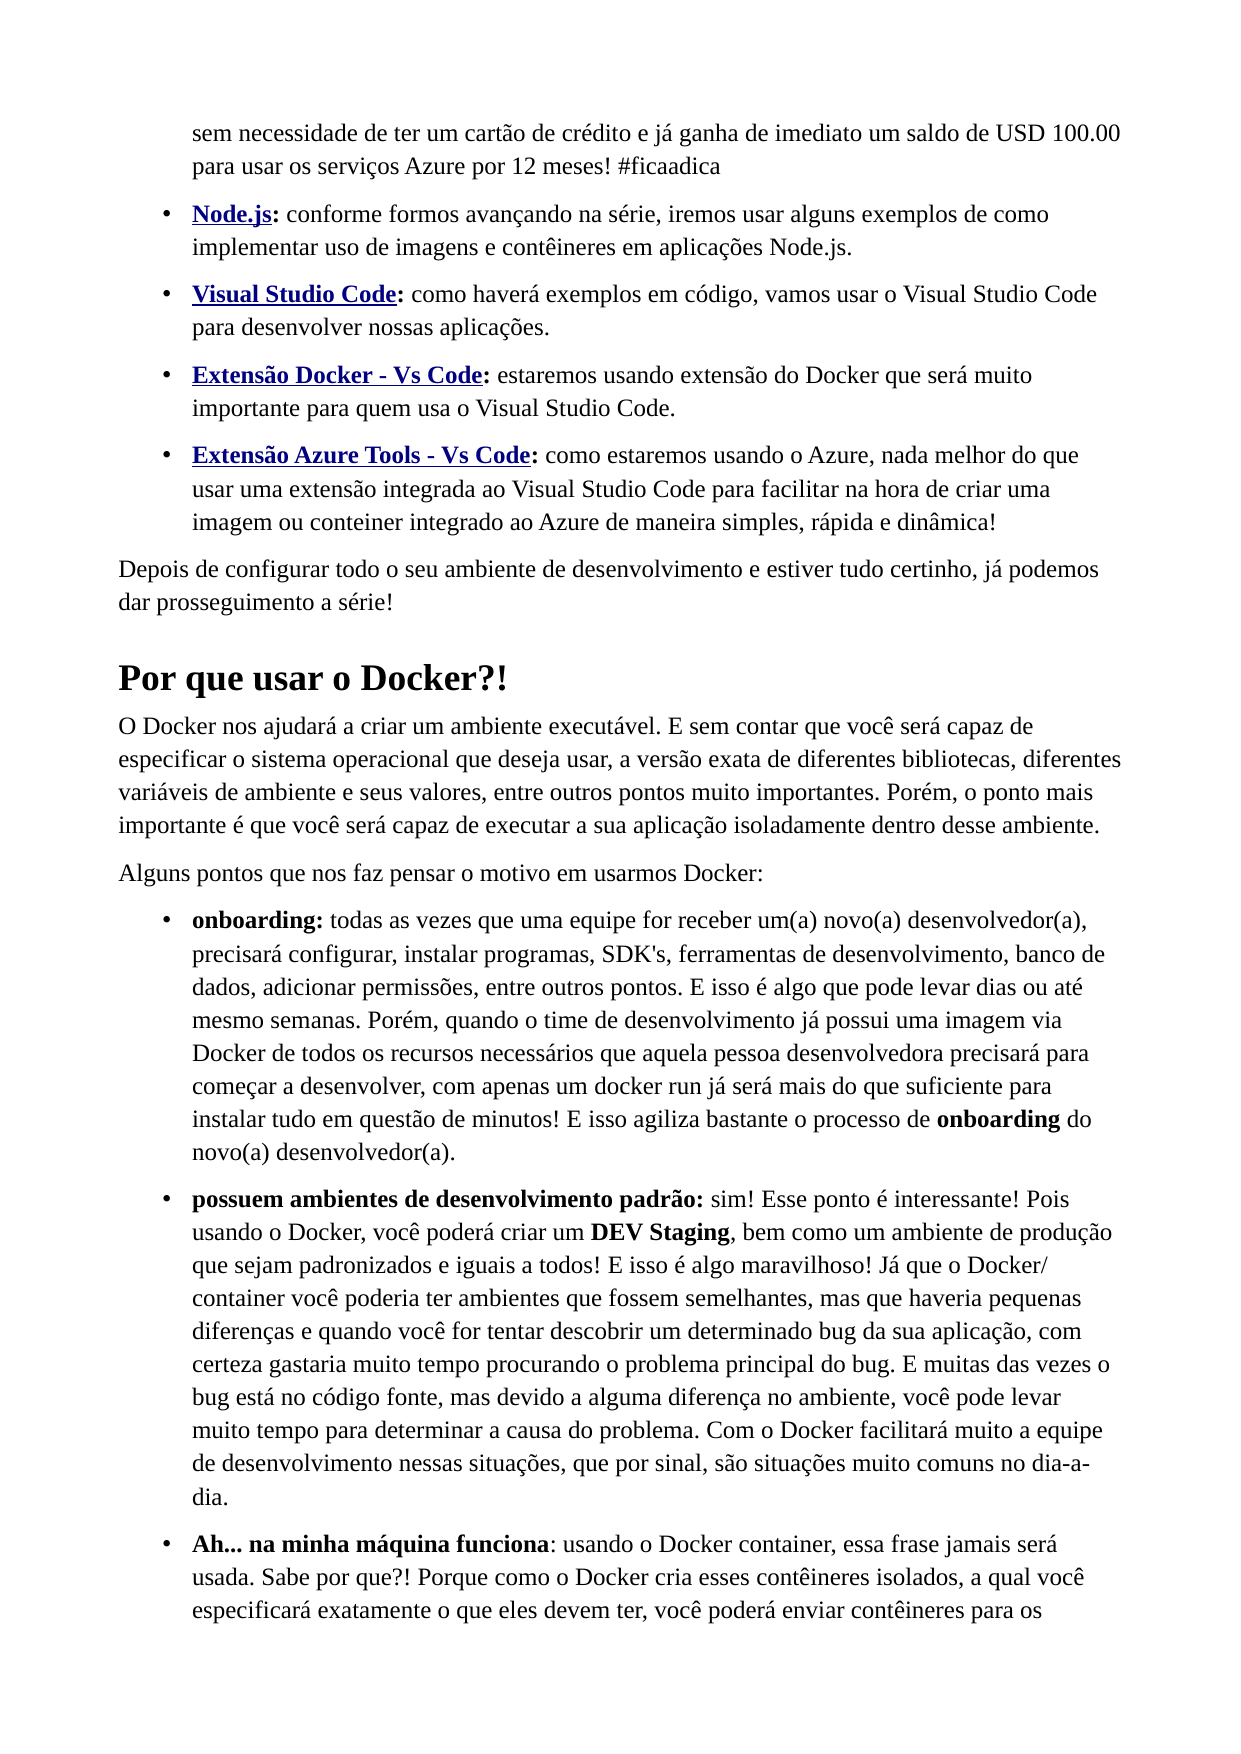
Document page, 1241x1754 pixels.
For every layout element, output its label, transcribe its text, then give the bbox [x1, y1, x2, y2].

text Alguns pontos que nos faz pensar o motivo em usarmos Docker: [118, 858, 1122, 887]
text Depois de configurar todo o seu ambiente de desenvolvimento e estiver tudo certinho, já podemos dar prosseguimento a série! [118, 554, 1122, 616]
list Extensão Azure Tools - Vs Code: como estaremos usando o Azure, nada melhor do que usar uma extensão integrada ao Visual Studio Code para facilitar na hora de criar uma imagem ou conteiner integrado ao Azure de maneira simples, rápida e dinâmica! [162, 441, 1122, 535]
text O Docker nos ajudará a criar um ambiente executável. E sem contar que você será capaz de especificar o sistema operacional que deseja usar, a versão exata de diferentes bibliotecas, diferentes variáveis de ambiente e seus valores, entre outros pontos muito importantes. Porém, o ponto mais importante é que você será capaz de executar a sua aplicação isoladamente dentro desse ambiente. [118, 711, 1122, 839]
subtitle Por que usar o Docker?! [118, 656, 1122, 699]
list sem necessidade de ter um cartão de crédito e já ganha de imediato um saldo de USD 100.00 para usar os serviços Azure por 12 meses! #ficaadica [162, 118, 1122, 180]
list Extensão Docker - Vs Code: estaremos usando extensão do Docker que será muito importante para quem usa o Visual Studio Code. [162, 360, 1122, 422]
list Node.js: conforme formos avançando na série, iremos usar alguns exemplos de como implementar uso de imagens e contêineres em aplicações Node.js. [162, 199, 1122, 261]
list onboarding: todas as vezes que uma equipe for receber um(a) novo(a) desenvolvedor(a), precisará configurar, instalar programas, SDK's, ferramentas de desenvolvimento, banco de dados, adicionar permissões, entre outros pontos. E isso é algo que pode levar dias ou até mesmo semanas. Porém, quando o time de desenvolvimento já possui uma imagem via Docker de todos os recursos necessários que aquela pessoa desenvolvedora precisará para começar a desenvolver, com apenas um docker run já será mais do que suficiente para instalar tudo em questão de minutos! E isso agiliza bastante o processo de onboarding do novo(a) desenvolvedor(a). [162, 906, 1122, 1166]
list possuem ambientes de desenvolvimento padrão: sim! Esse ponto é interessante! Pois usando o Docker, você poderá criar um DEV Staging, bem como um ambiente de produção que sejam padronizados e iguais a todos! E isso é algo maravilhoso! Já que o Docker/ container você poderia ter ambientes que fossem semelhantes, mas que haveria pequenas diferenças e quando você for tentar descobrir um determinado bug da sua aplicação, com certeza gastaria muito tempo procurando o problema principal do bug. E muitas das vezes o bug está no código fonte, mas devido a alguma diferença no ambiente, você pode levar muito tempo para determinar a causa do problema. Com o Docker facilitará muito a equipe de desenvolvimento nessas situações, que por sinal, são situações muito comuns no dia-a-dia. [162, 1184, 1122, 1510]
list Ah... na minha máquina funciona: usando o Docker container, essa frase jamais será usada. Sabe por que?! Porque como o Docker cria esses contêineres isolados, a qual você especificará exatamente o que eles devem ter, você poderá enviar contêineres para os [162, 1529, 1122, 1624]
list Visual Studio Code: como haverá exemplos em código, vamos usar o Visual Studio Code para desenvolver nossas aplicações. [162, 279, 1122, 341]
